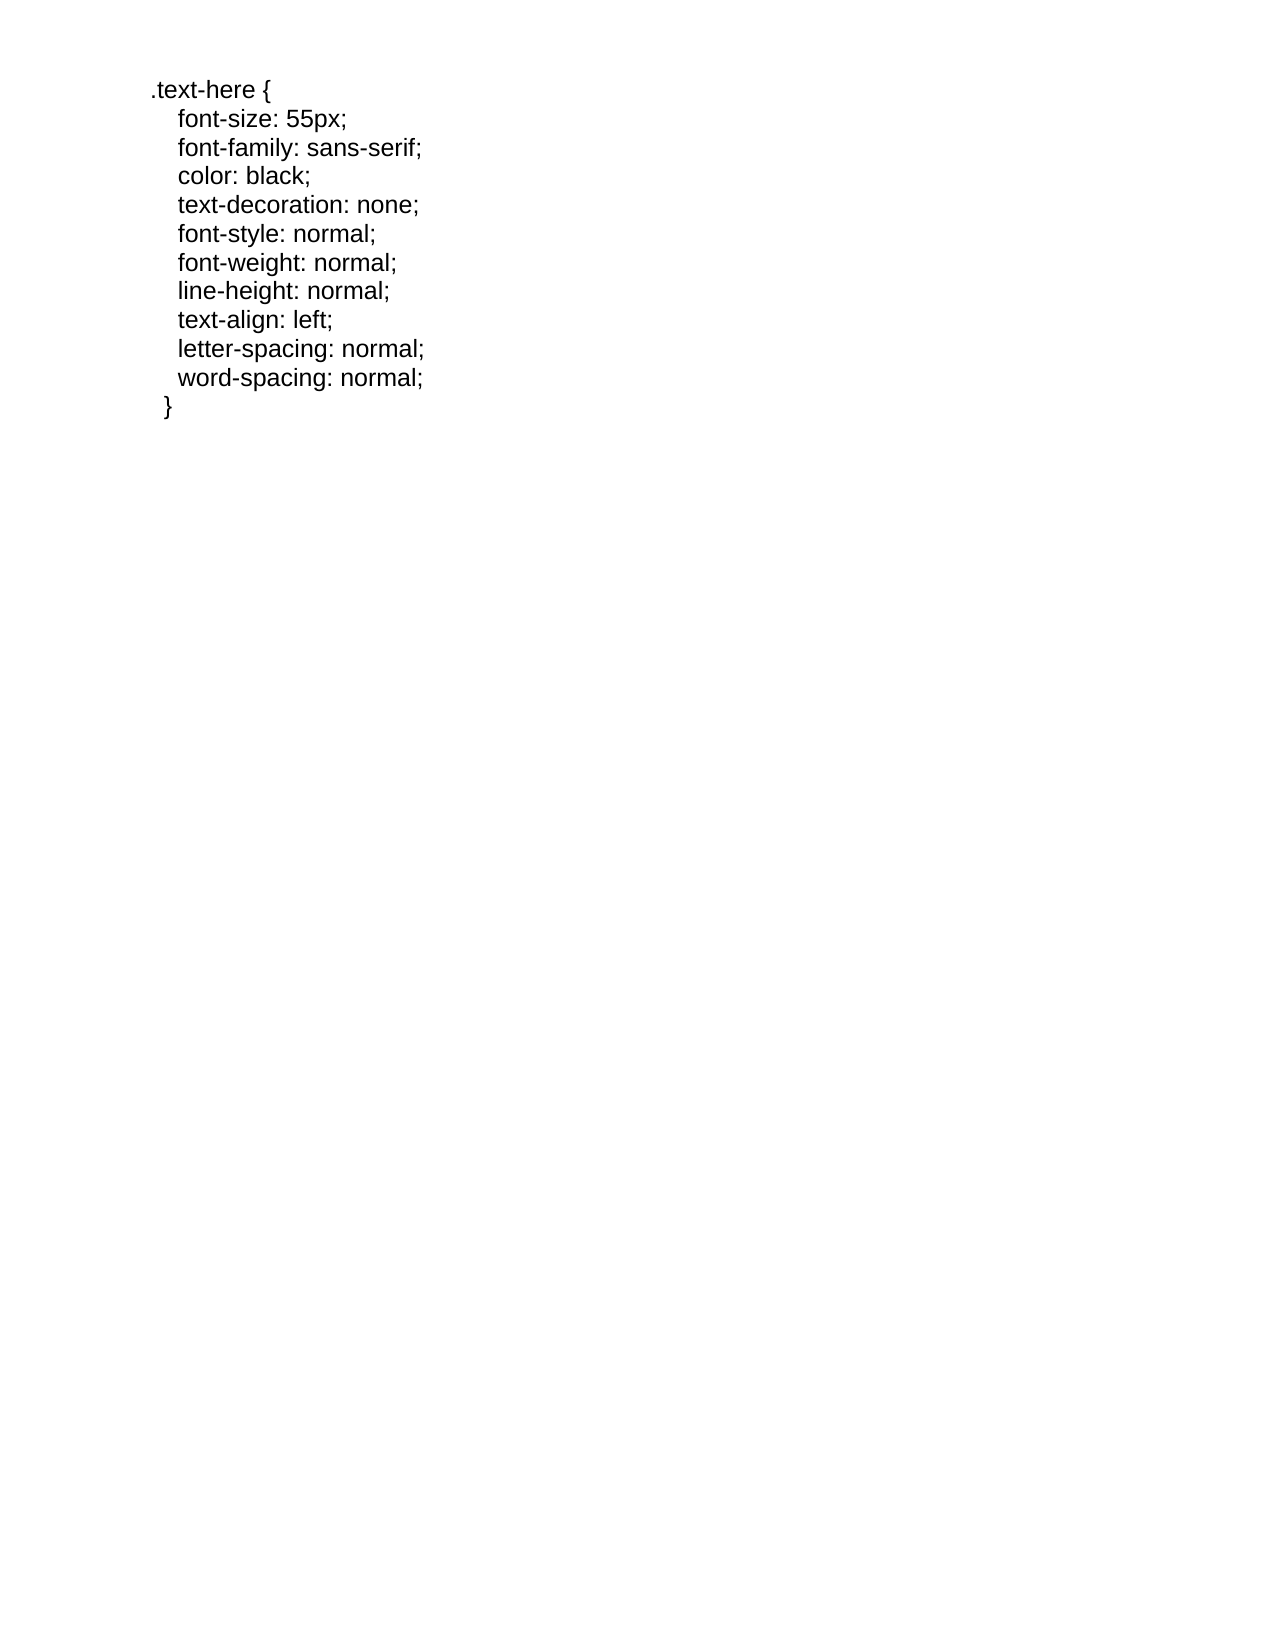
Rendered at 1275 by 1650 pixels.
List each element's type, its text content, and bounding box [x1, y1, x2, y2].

text .text-here { [150, 75, 1125, 104]
text text-align: left; [150, 305, 1125, 334]
text font-family: sans-serif; [150, 132, 1125, 161]
text } [150, 391, 1125, 420]
text text-decoration: none; [150, 190, 1125, 219]
text letter-spacing: normal; [150, 334, 1125, 362]
text line-height: normal; [150, 276, 1125, 305]
text color: black; [150, 161, 1125, 190]
text font-weight: normal; [150, 247, 1125, 276]
text font-style: normal; [150, 219, 1125, 247]
text word-spacing: normal; [150, 362, 1125, 391]
text font-size: 55px; [150, 104, 1125, 132]
